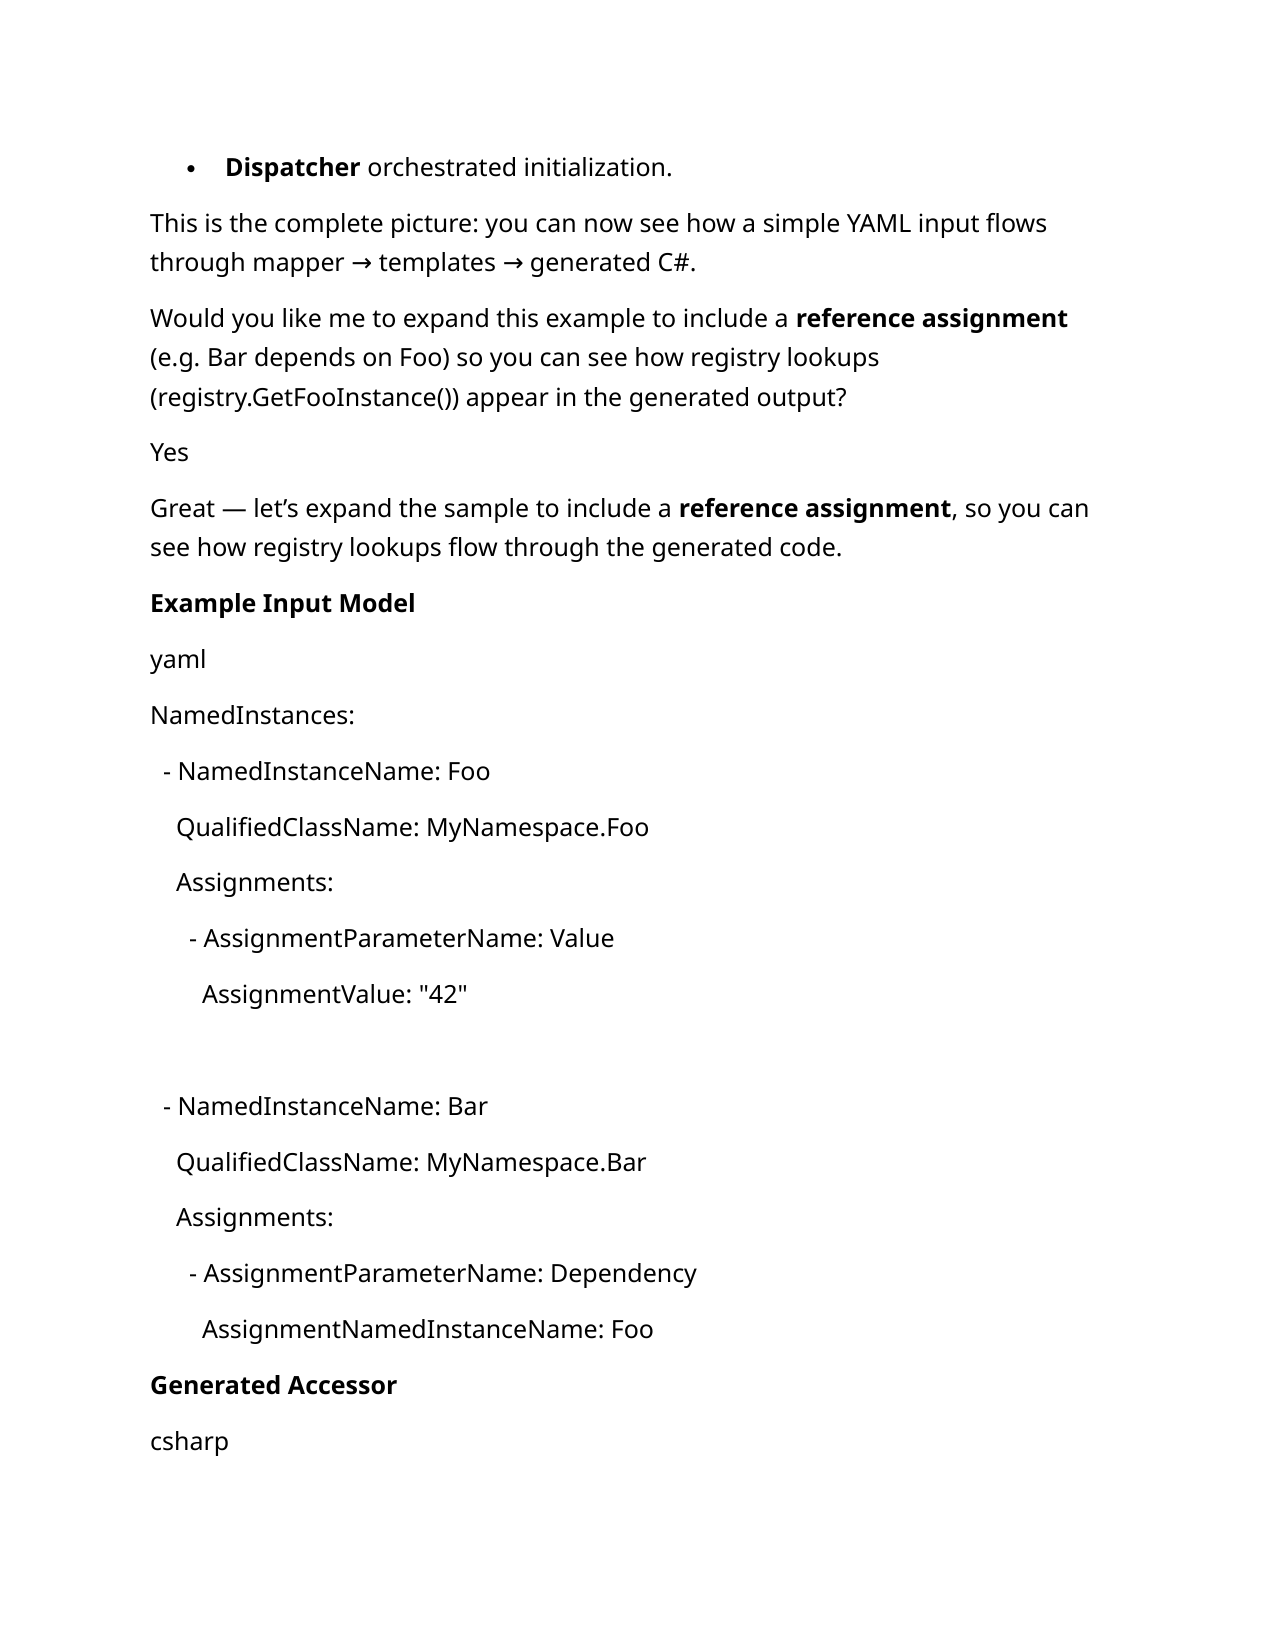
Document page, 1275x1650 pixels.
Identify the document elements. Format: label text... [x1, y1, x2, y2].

text - NamedInstanceName: Foo [150, 753, 1125, 787]
text This is the complete picture: you can now see how a simple YAML input flows through mapper → templates → generated C#. [150, 206, 1125, 279]
text Yes [150, 435, 1125, 469]
text Assignments: [150, 865, 1125, 899]
text Assignments: [150, 1200, 1125, 1234]
text - AssignmentParameterName: Dependency [150, 1256, 1125, 1290]
text QualifiedClassName: MyNamespace.Bar [150, 1144, 1125, 1178]
list Dispatcher orchestrated initialization. [187, 150, 1125, 184]
text - AssignmentParameterName: Value [150, 921, 1125, 955]
text Great — let’s expand the sample to include a reference assignment, so you can see how registry lookups flow through the generated code. [150, 491, 1125, 564]
text - NamedInstanceName: Bar [150, 1088, 1125, 1122]
text AssignmentValue: "42" [150, 977, 1125, 1011]
text Example Input Model [150, 586, 1125, 620]
text csharp [150, 1423, 1125, 1457]
text yaml [150, 642, 1125, 676]
text NamedInstances: [150, 697, 1125, 732]
text Would you like me to expand this example to include a reference assignment (e.g. Bar depends on Foo) so you can see how registry lookups (registry.GetFooInstance()) appear in the generated output? [150, 301, 1125, 413]
text Generated Accessor [150, 1367, 1125, 1402]
text QualifiedClassName: MyNamespace.Foo [150, 809, 1125, 843]
text AssignmentNamedInstanceName: Foo [150, 1312, 1125, 1346]
